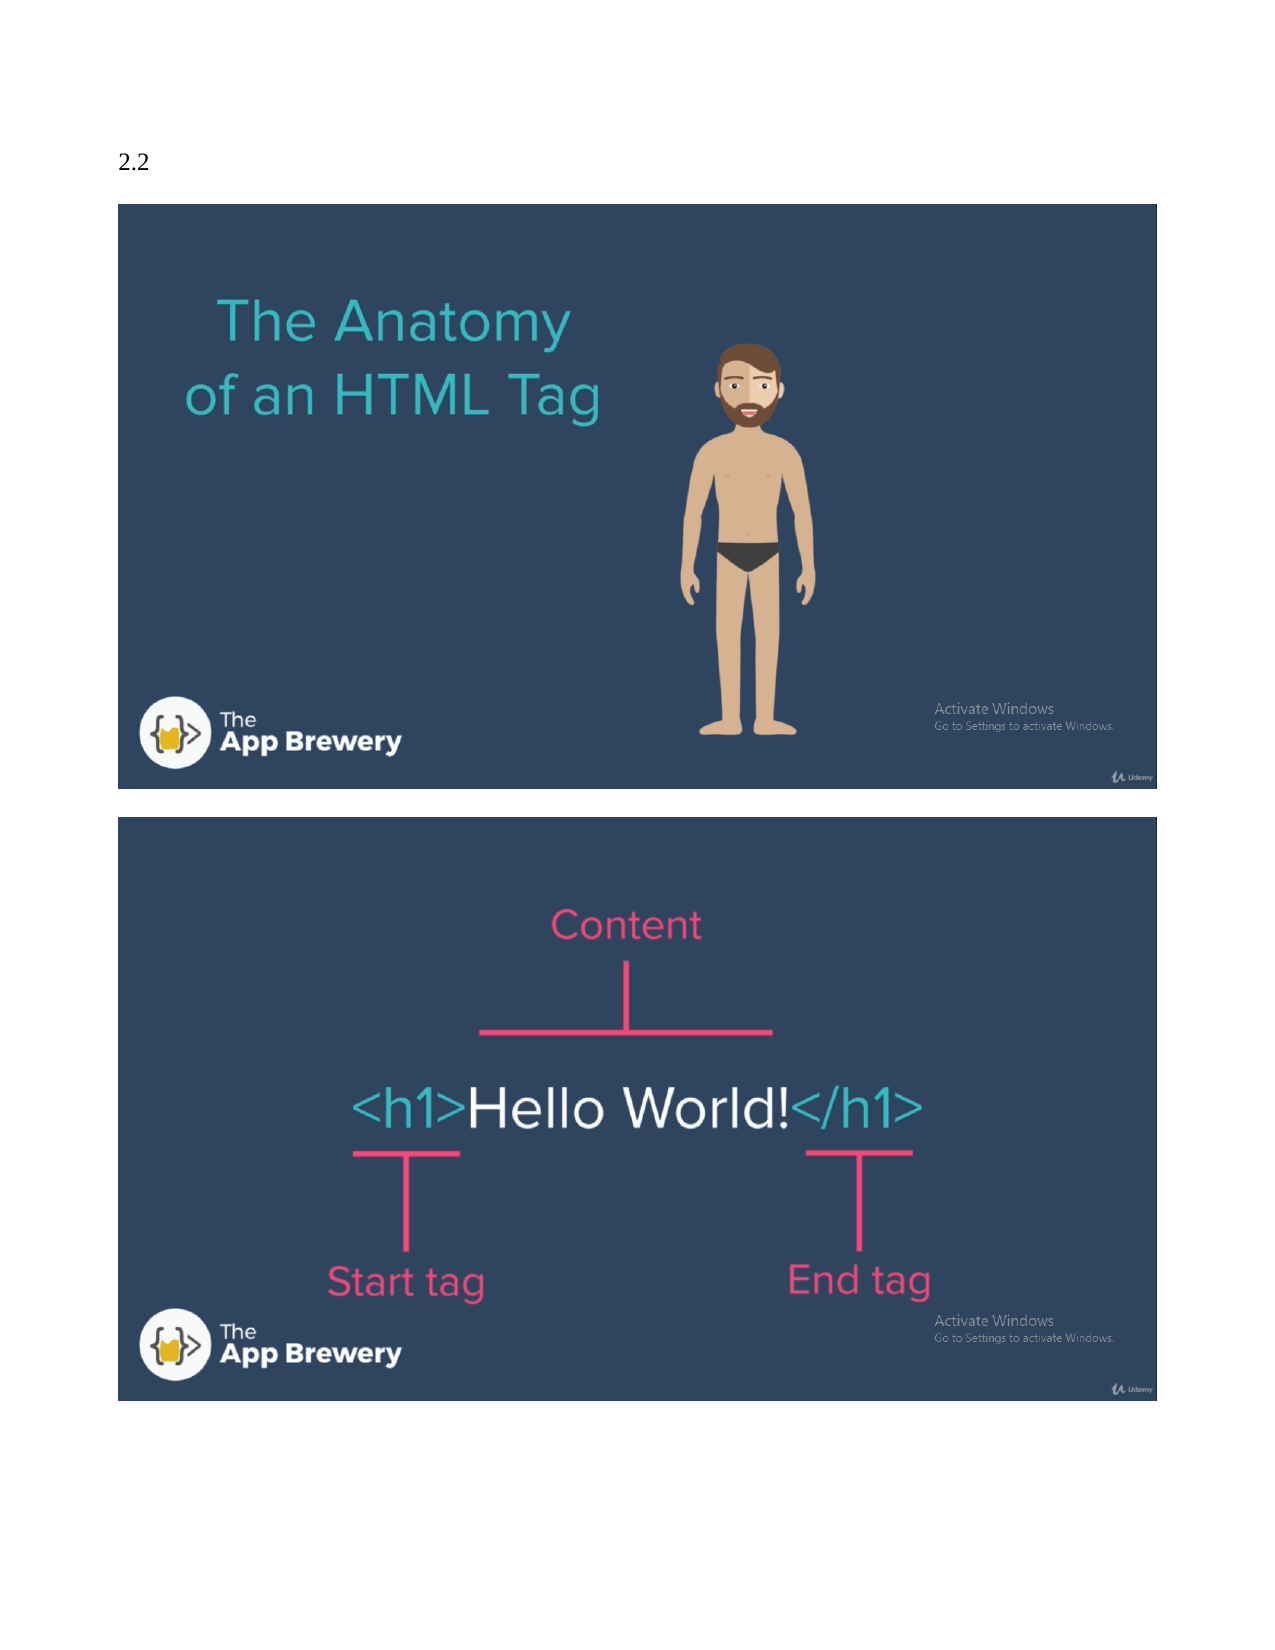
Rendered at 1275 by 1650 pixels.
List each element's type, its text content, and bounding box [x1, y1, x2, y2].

text 2.2 [118, 147, 1157, 176]
picture [118, 817, 1157, 1401]
picture [118, 204, 1157, 789]
